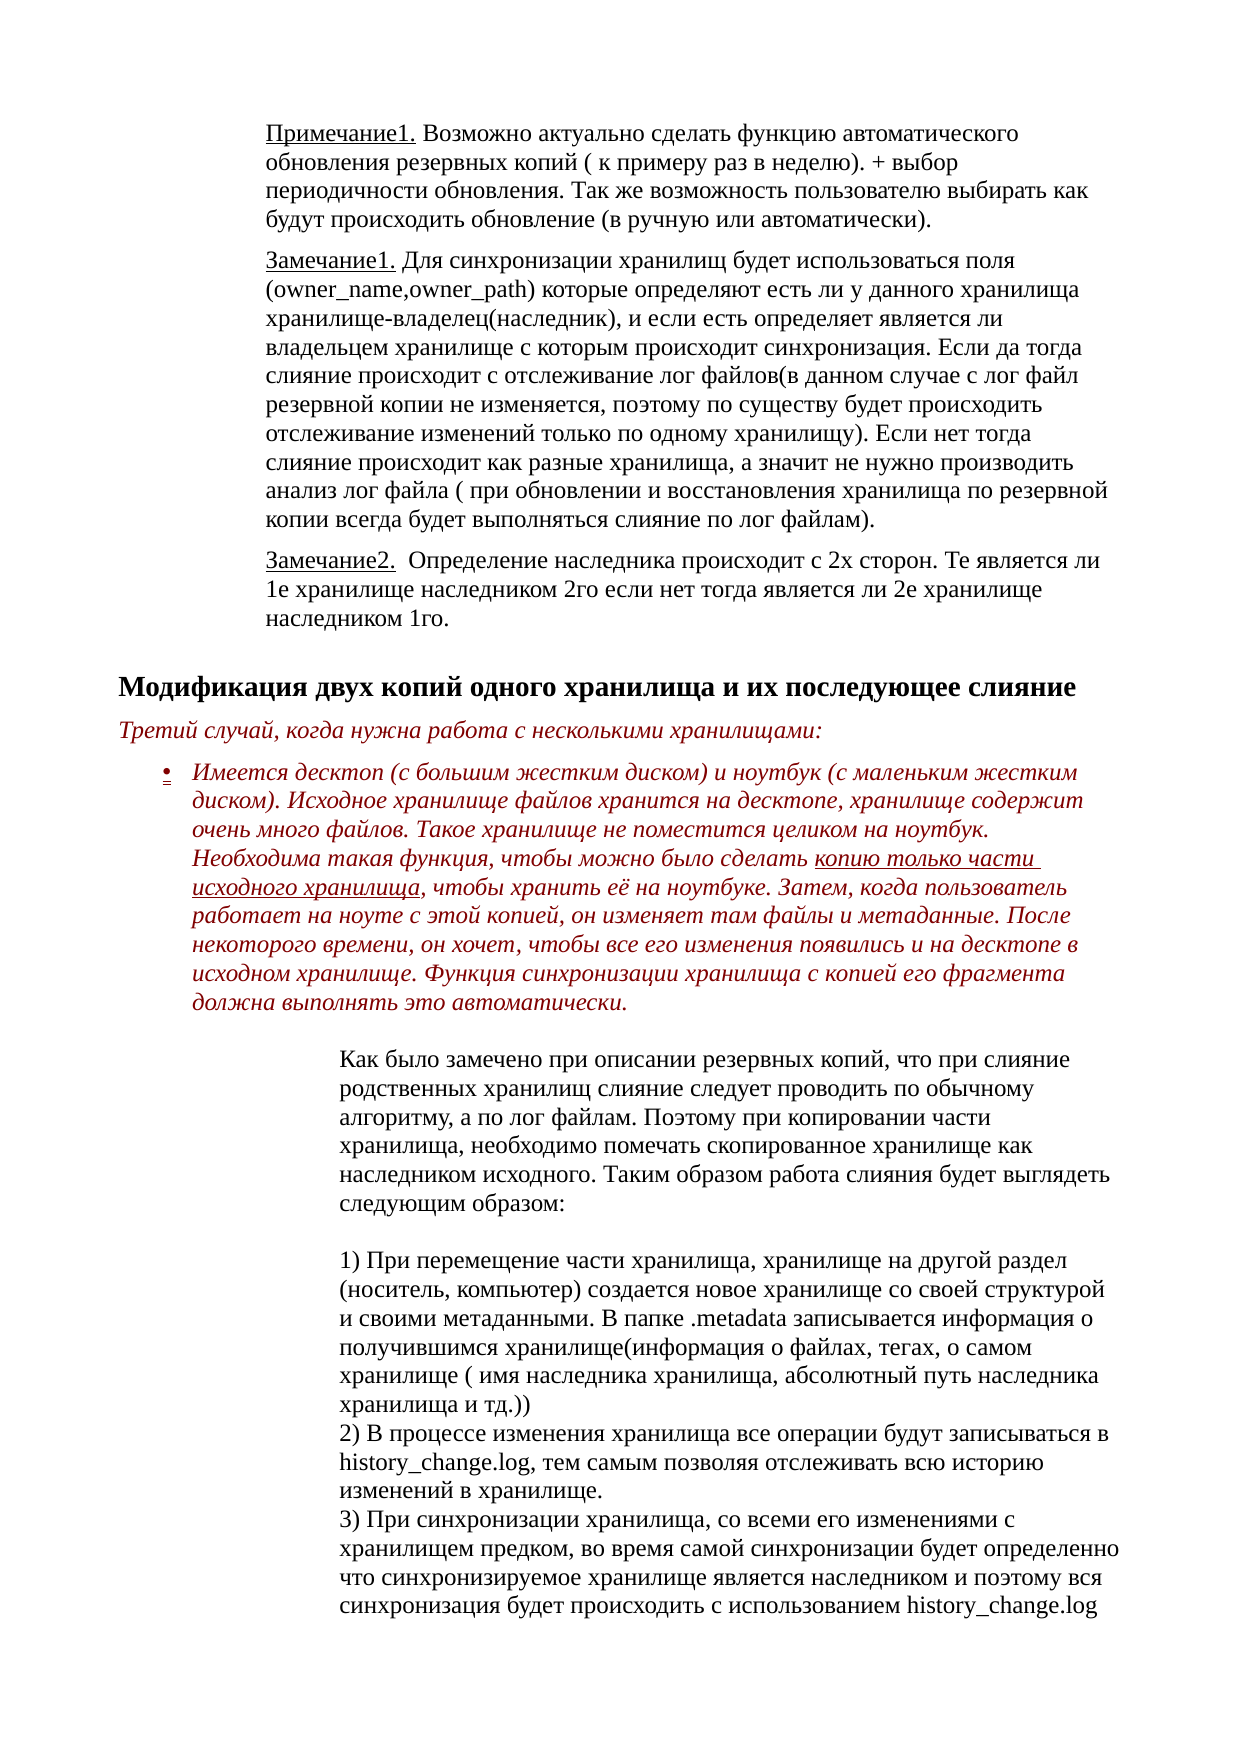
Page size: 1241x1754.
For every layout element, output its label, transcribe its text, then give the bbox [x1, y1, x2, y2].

list 3) При синхронизации хранилища, со всеми его изменениями с хранилищем предком, во время самой синхронизации будет определенно что синхронизируемое хранилище является наследником и поэтому вся синхронизация будет происходить с использованием history_change.log [309, 1504, 1122, 1619]
subtitle Модификация двух копий одного хранилища и их последующее слияние [118, 669, 1122, 703]
list Замечание2. Определение наследника происходит с 2х сторон. Те является ли 1е хранилище наследником 2го если нет тогда является ли 2е хранилище наследником 1го. [236, 546, 1122, 632]
list 1) При перемещение части хранилища, хранилище на другой раздел (носитель, компьютер) создается новое хранилище со своей структурой и своими метаданными. В папке .metadata записывается информация о получившимся хранилище(информация о файлах, тегах, о самом хранилище ( имя наследника хранилища, абсолютный путь наследника хранилища и тд.)) [309, 1245, 1122, 1418]
list 2) В процессе изменения хранилища все операции будут записываться в history_change.log, тем самым позволяя отслеживать всю историю изменений в хранилище. [309, 1418, 1122, 1504]
list Имеется десктоп (с большим жестким диском) и ноутбук (с маленьким жестким диском). Исходное хранилище файлов хранится на десктопе, хранилище содержит очень много файлов. Такое хранилище не поместится целиком на ноутбук. Необходима такая функция, чтобы можно было сделать копию только части исходного хранилища, чтобы хранить её на ноутбуке. Затем, когда пользователь работает на ноуте с этой копией, он изменяет там файлы и метаданные. После некоторого времени, он хочет, чтобы все его изменения появились и на десктопе в исходном хранилище. Функция синхронизации хранилища с копией его фрагмента должна выполнять это автоматически. [162, 757, 1122, 1015]
list Примечание1. Возможно актуально сделать функцию автоматического обновления резервных копий ( к примеру раз в неделю). + выбор периодичности обновления. Так же возможность пользователю выбирать как будут происходить обновление (в ручную или автоматически). [236, 118, 1122, 233]
list Как было замечено при описании резервных копий, что при слияние родственных хранилищ слияние следует проводить по обычному алгоритму, а по лог файлам. Поэтому при копировании части хранилища, необходимо помечать скопированное хранилище как наследником исходного. Таким образом работа слияния будет выглядеть следующим образом: [309, 1044, 1122, 1217]
text Третий случай, когда нужна работа с несколькими хранилищами: [118, 715, 1122, 744]
list Замечание1. Для синхронизации хранилищ будет использоваться поля (owner_name,owner_path) которые определяют есть ли у данного хранилища хранилище-владелец(наследник), и если есть определяет является ли владельцем хранилище с которым происходит синхронизация. Если да тогда слияние происходит с отслеживание лог файлов(в данном случае с лог файл резервной копии не изменяется, поэтому по существу будет происходить отслеживание изменений только по одному хранилищу). Если нет тогда слияние происходит как разные хранилища, а значит не нужно производить анализ лог файла ( при обновлении и восстановления хранилища по резервной копии всегда будет выполняться слияние по лог файлам). [236, 246, 1122, 533]
